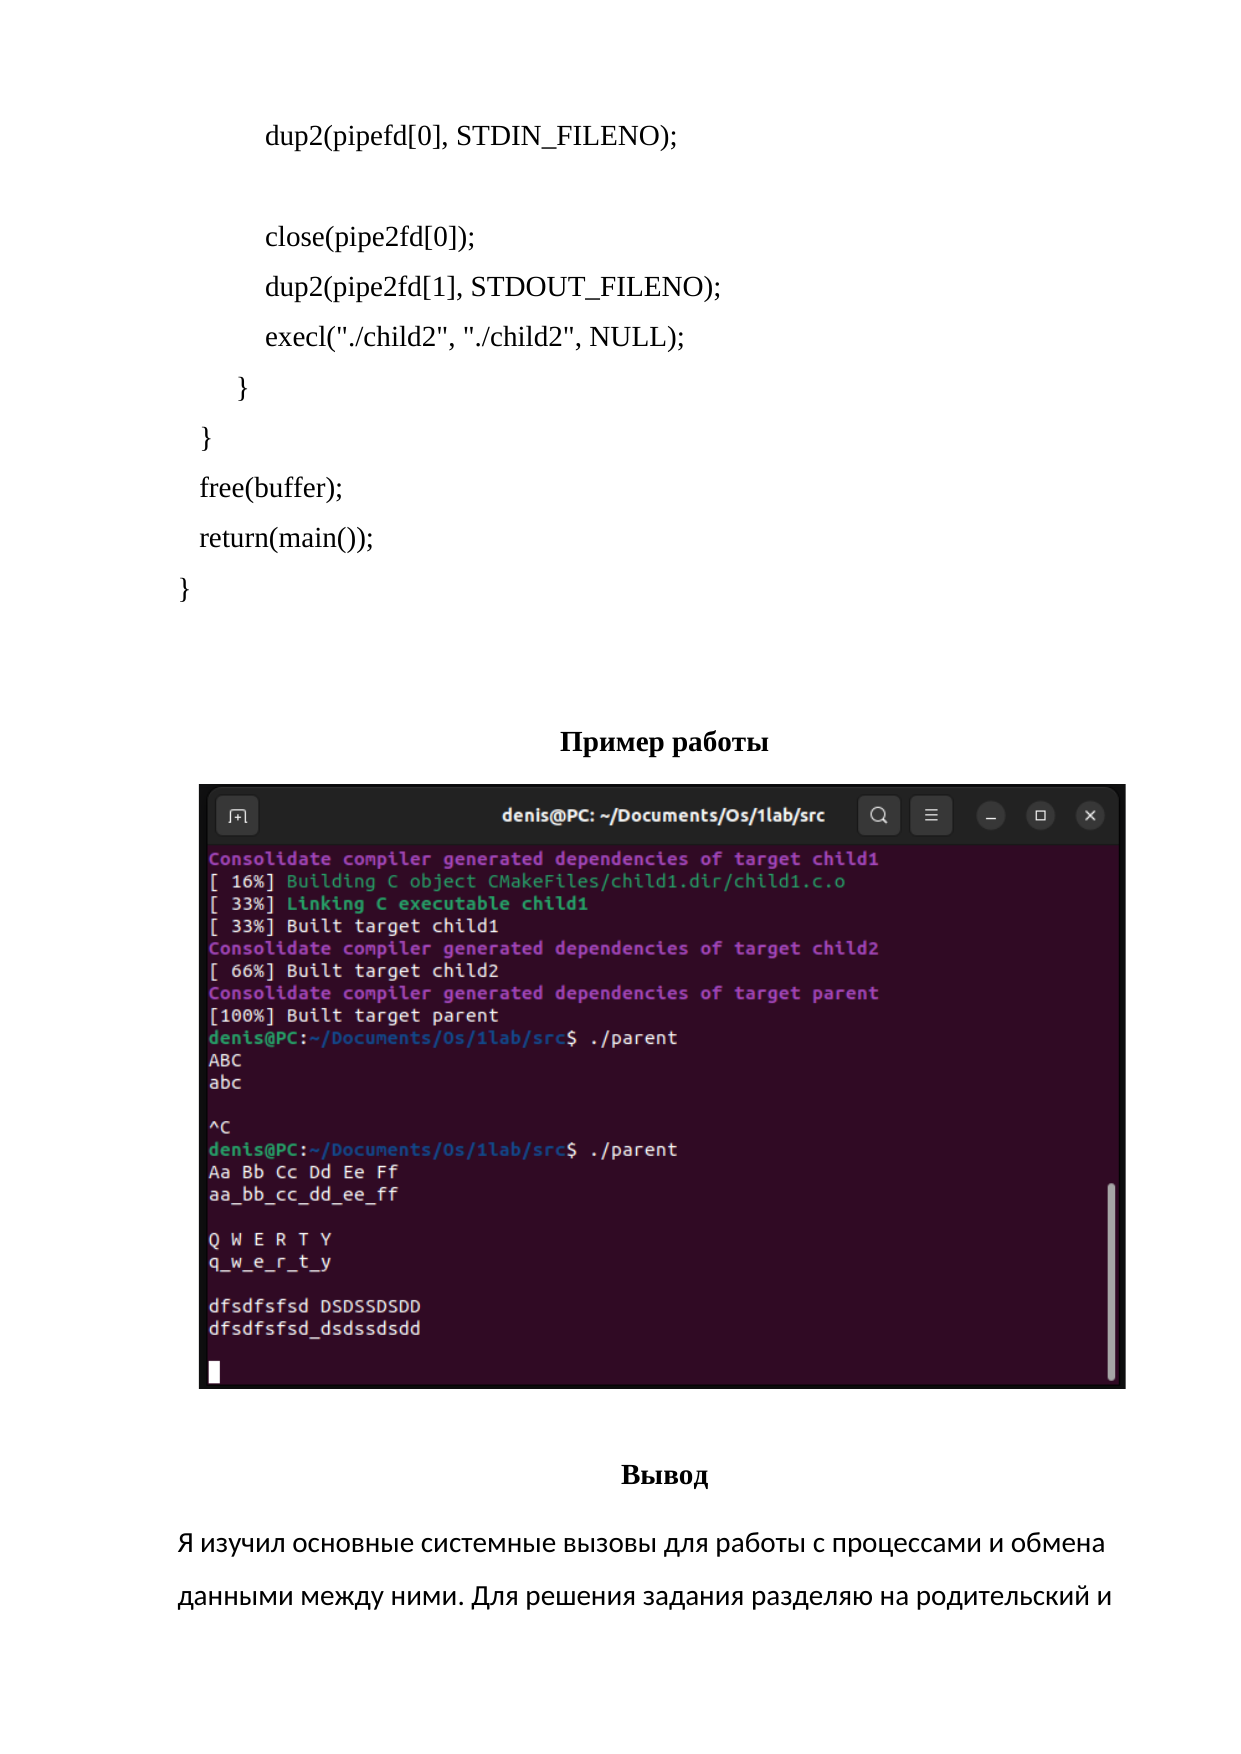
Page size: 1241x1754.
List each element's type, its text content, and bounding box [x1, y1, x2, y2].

text free(buffer); [177, 470, 1152, 504]
text return(main()); [177, 521, 1152, 554]
text Пример работы [177, 724, 1152, 758]
text dup2(pipe2fd[1], STDOUT_FILENO); [177, 269, 1152, 303]
text execl("./child2", "./child2", NULL); [177, 319, 1152, 353]
text close(pipe2fd[0]); [177, 219, 1152, 252]
text dup2(pipefd[0], STDIN_FILENO); [177, 118, 1152, 152]
text Я изучил основные системные вызовы для работы с процессами и обмена данными между ними. Для решения задания разделяю на родительский и [177, 1524, 1152, 1613]
text Вывод [177, 1457, 1152, 1491]
text } [177, 420, 1152, 453]
text } [177, 370, 1152, 403]
text } [177, 571, 1152, 604]
picture [924, 784, 1126, 1389]
